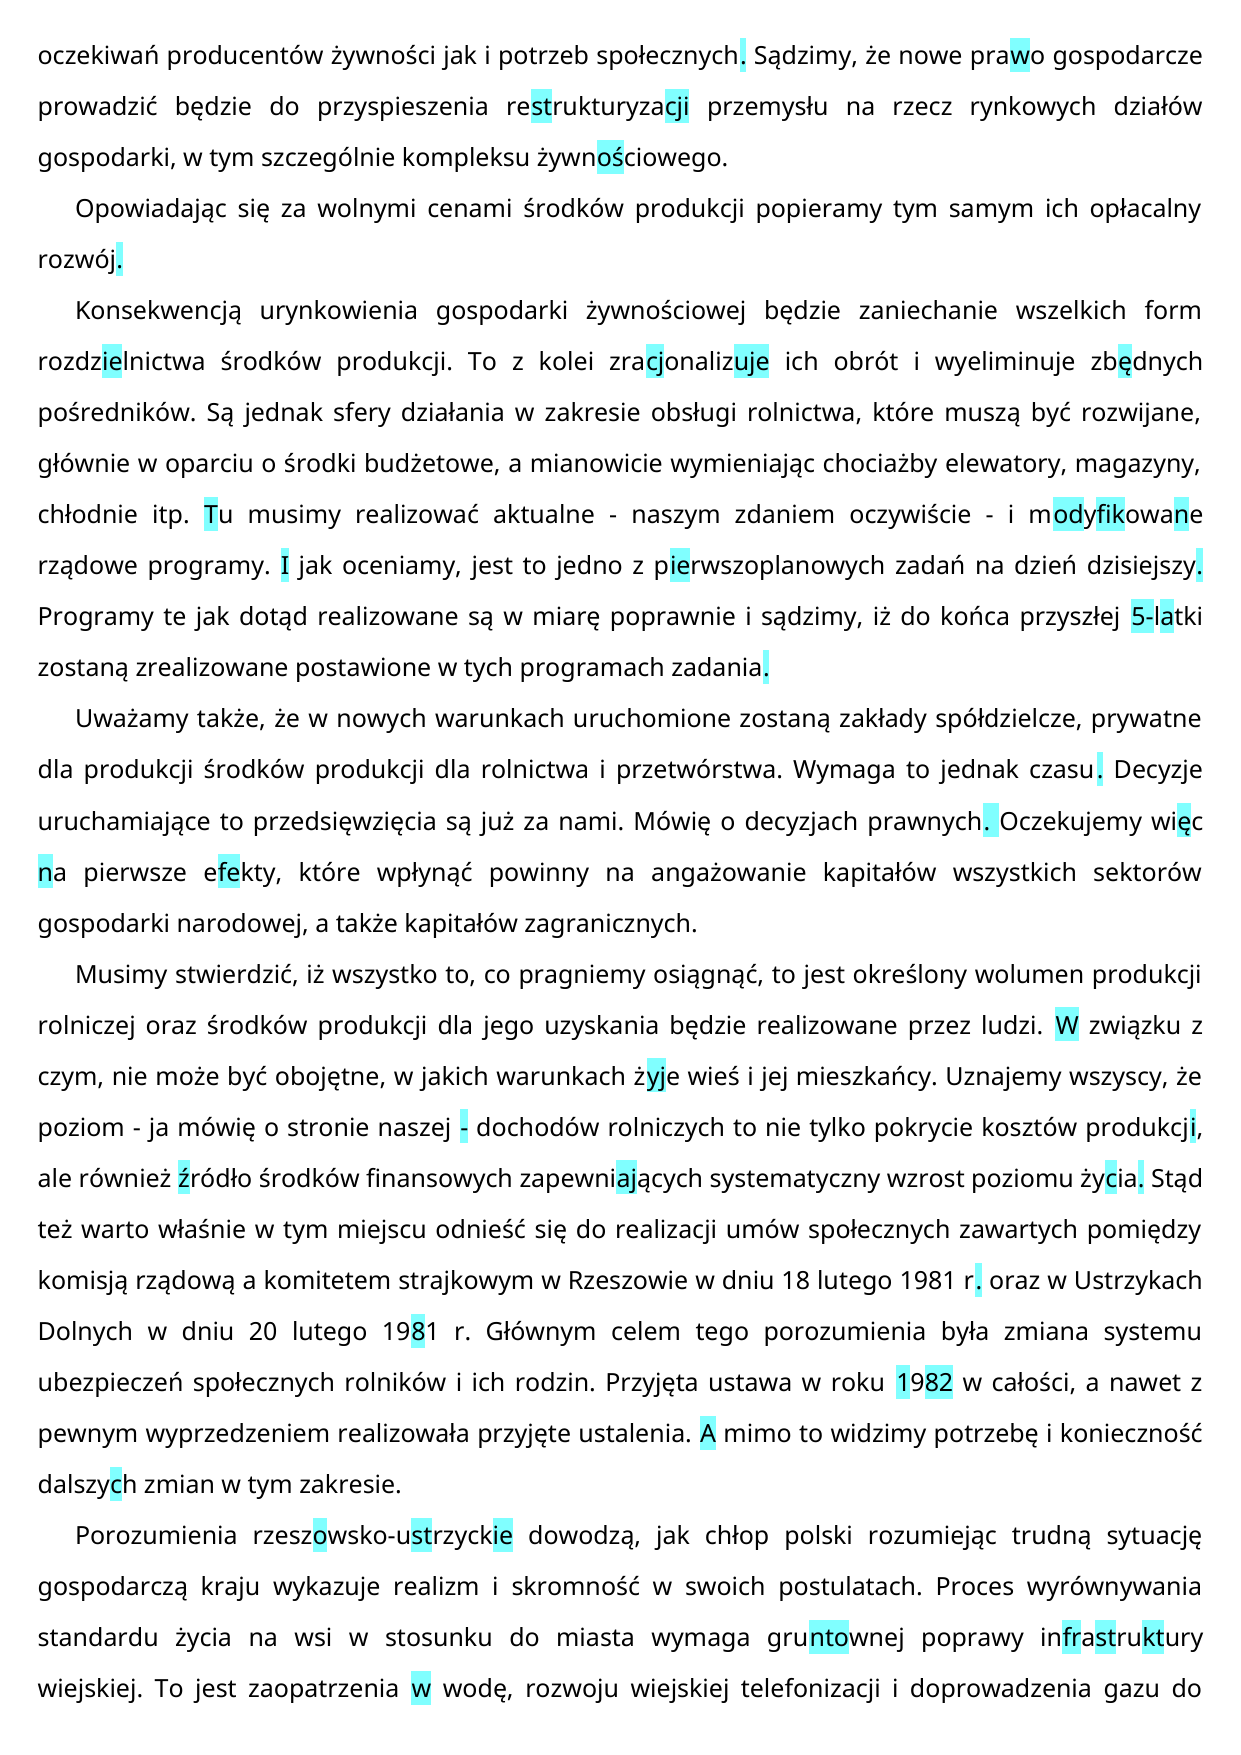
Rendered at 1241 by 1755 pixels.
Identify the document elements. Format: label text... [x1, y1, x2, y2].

text Porozumienia rzeszowsko-ustrzyckie dowodzą, jak chłop polski rozumiejąc trudną sytuację gospodarczą kraju wykazuje realizm i skromność w swoich postulatach. Proces wyrównywania standardu życia na wsi w stosunku do miasta wymaga gruntownej poprawy infrastruktury wiejskiej. To jest zaopatrzenia w wodę, rozwoju wiejskiej telefonizacji i doprowadzenia gazu do [37, 1518, 1203, 1705]
text oczekiwań producentów żywności jak i potrzeb społecznych. Sądzimy, że nowe prawo gospodarcze prowadzić będzie do przyspieszenia restrukturyzacji przemysłu na rzecz rynkowych działów gospodarki, w tym szczególnie kompleksu żywnościowego. [37, 37, 1203, 174]
text Musimy stwierdzić, iż wszystko to, co pragniemy osiągnąć, to jest określony wolumen produkcji rolniczej oraz środków produkcji dla jego uzyskania będzie realizowane przez ludzi. W związku z czym, nie może być obojętne, w jakich warunkach żyje wieś i jej mieszkańcy. Uznajemy wszyscy, że poziom - ja mówię o stronie naszej - dochodów rolniczych to nie tylko pokrycie kosztów produkcji, ale również źródło środków finansowych zapewniających systematyczny wzrost poziomu życia. Stąd też warto właśnie w tym miejscu odnieść się do realizacji umów społecznych zawartych pomiędzy komisją rządową a komitetem strajkowym w Rzeszowie w dniu 18 lutego 1981 r. oraz w Ustrzykach Dolnych w dniu 20 lutego 1981 r. Głównym celem tego porozumienia była zmiana systemu ubezpieczeń społecznych rolników i ich rodzin. Przyjęta ustawa w roku 1982 w całości, a nawet z pewnym wyprzedzeniem realizowała przyjęte ustalenia. A mimo to widzimy potrzebę i konieczność dalszych zmian w tym zakresie. [37, 956, 1203, 1501]
text Uważamy także, że w nowych warunkach uruchomione zostaną zakłady spółdzielcze, prywatne dla produkcji środków produkcji dla rolnictwa i przetwórstwa. Wymaga to jednak czasu. Decyzje uruchamiające to przedsięwzięcia są już za nami. Mówię o decyzjach prawnych. Oczekujemy więc na pierwsze efekty, które wpłynąć powinny na angażowanie kapitałów wszystkich sektorów gospodarki narodowej, a także kapitałów zagranicznych. [37, 701, 1203, 939]
text Opowiadając się za wolnymi cenami środków produkcji popieramy tym samym ich opłacalny rozwój. [37, 191, 1203, 276]
text Konsekwencją urynkowienia gospodarki żywnościowej będzie zaniechanie wszelkich form rozdzielnictwa środków produkcji. To z kolei zracjonalizuje ich obrót i wyeliminuje zbędnych pośredników. Są jednak sfery działania w zakresie obsługi rolnictwa, które muszą być rozwijane, głównie w oparciu o środki budżetowe, a mianowicie wymieniając chociażby elewatory, magazyny, chłodnie itp. Tu musimy realizować aktualne - naszym zdaniem oczywiście - i modyfikowane rządowe programy. I jak oceniamy, jest to jedno z pierwszoplanowych zadań na dzień dzisiejszy. Programy te jak dotąd realizowane są w miarę poprawnie i sądzimy, iż do końca przyszłej 5-latki zostaną zrealizowane postawione w tych programach zadania. [37, 293, 1203, 684]
